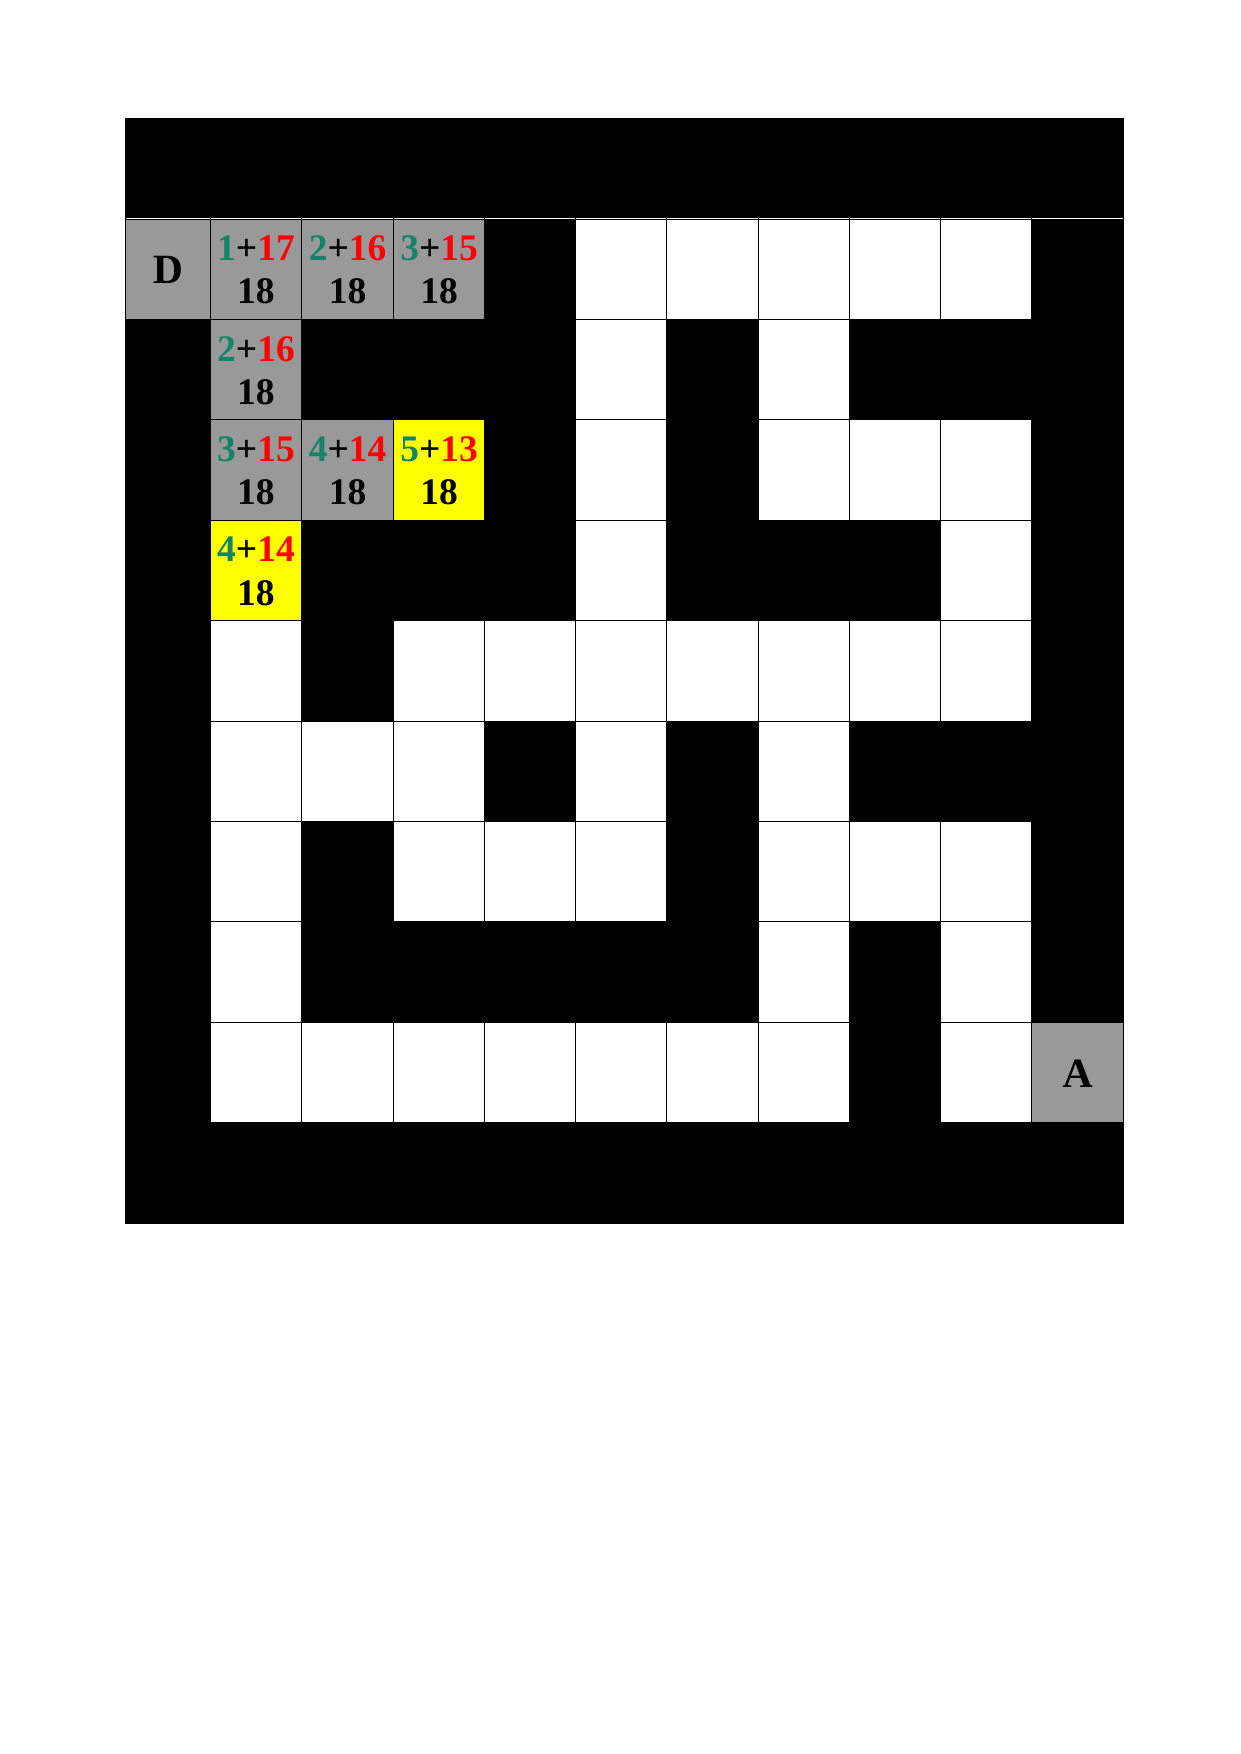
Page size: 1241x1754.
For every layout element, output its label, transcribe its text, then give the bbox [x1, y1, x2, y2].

table_cell [850, 722, 940, 821]
table_cell [302, 621, 393, 721]
table_cell [667, 822, 758, 921]
table_cell [850, 621, 940, 721]
table_cell [941, 621, 1031, 721]
table_cell [485, 722, 575, 821]
table_cell [576, 922, 666, 1022]
table_cell [126, 521, 210, 620]
table_cell [302, 822, 393, 921]
table_cell [576, 621, 666, 721]
table_cell [302, 320, 393, 419]
table_cell [211, 621, 301, 721]
table_cell [759, 420, 849, 520]
table_header [667, 119, 758, 218]
table_cell [302, 1023, 393, 1122]
table_cell [941, 822, 1031, 921]
table_cell [576, 420, 666, 520]
table_cell [1032, 621, 1123, 721]
table_cell [1032, 521, 1123, 620]
table_cell [485, 1123, 575, 1223]
table_cell [126, 621, 210, 721]
table_cell [1032, 1123, 1123, 1223]
table_cell 1+17 18 [211, 220, 301, 319]
table_cell [941, 722, 1031, 821]
table_cell [667, 420, 758, 520]
table_cell 2+16 18 [211, 320, 301, 419]
table_cell [126, 722, 210, 821]
table_cell [485, 220, 575, 319]
table_cell [1032, 722, 1123, 821]
table_cell [211, 722, 301, 821]
table_cell [941, 320, 1031, 419]
table_cell D [126, 220, 210, 319]
table_cell [394, 922, 484, 1022]
table_cell 3+15 18 [211, 420, 301, 520]
table_cell [302, 1123, 393, 1223]
table_cell [850, 1023, 940, 1122]
table_cell [667, 320, 758, 419]
table_cell [126, 320, 210, 419]
table_cell [941, 521, 1031, 620]
table_cell [941, 922, 1031, 1022]
table_cell [576, 220, 666, 319]
table_cell [759, 521, 849, 620]
table_cell [850, 420, 940, 520]
table_cell [394, 621, 484, 721]
table_cell [667, 722, 758, 821]
table_cell [126, 1123, 210, 1223]
table_cell [394, 1123, 484, 1223]
table_cell [667, 1123, 758, 1223]
table_cell [485, 822, 575, 921]
table_cell [126, 822, 210, 921]
table_cell [667, 220, 758, 319]
table_cell [576, 722, 666, 821]
table_cell [850, 320, 940, 419]
table_cell [850, 220, 940, 319]
table_cell [576, 320, 666, 419]
table_cell [850, 1123, 940, 1223]
table_cell [485, 320, 575, 419]
table_cell [126, 420, 210, 520]
table_cell [941, 1123, 1031, 1223]
table_cell [759, 1023, 849, 1122]
table_cell [1032, 822, 1123, 921]
table_cell [211, 1123, 301, 1223]
table_cell [576, 1123, 666, 1223]
table_header [211, 119, 301, 218]
table_cell [485, 621, 575, 721]
table_header [941, 119, 1031, 218]
table_cell [394, 320, 484, 419]
table_cell [759, 220, 849, 319]
table_cell [576, 521, 666, 620]
table_cell [759, 822, 849, 921]
table_cell [302, 722, 393, 821]
table_cell [211, 822, 301, 921]
table_header [850, 119, 940, 218]
table_cell [759, 621, 849, 721]
table_cell [211, 1023, 301, 1122]
table_cell [126, 922, 210, 1022]
table_cell [1032, 922, 1123, 1022]
table_header [394, 119, 484, 218]
table_cell [941, 420, 1031, 520]
table_header [126, 119, 210, 218]
table_cell A [1032, 1023, 1123, 1122]
table_cell [850, 922, 940, 1022]
table_header [1032, 119, 1123, 218]
table_cell [667, 621, 758, 721]
table_cell [485, 1023, 575, 1122]
table_cell [850, 521, 940, 620]
table_cell [485, 521, 575, 620]
table_cell [302, 922, 393, 1022]
table_cell [1032, 220, 1123, 319]
table_cell [485, 420, 575, 520]
table_cell [667, 922, 758, 1022]
table_cell [850, 822, 940, 921]
table_cell [759, 922, 849, 1022]
table_cell [576, 822, 666, 921]
table_cell [1032, 320, 1123, 419]
table_header [759, 119, 849, 218]
table_cell [126, 1023, 210, 1122]
table_cell [759, 722, 849, 821]
table_cell [941, 220, 1031, 319]
table_cell [485, 922, 575, 1022]
table_cell [394, 1023, 484, 1122]
table_header [485, 119, 575, 218]
table_cell [302, 521, 393, 620]
table_cell [759, 1123, 849, 1223]
table_cell [394, 521, 484, 620]
table_cell 4+14 18 [211, 521, 301, 620]
table_cell [667, 521, 758, 620]
table_cell [1032, 420, 1123, 520]
table_cell 4+14 18 [302, 420, 393, 520]
table_cell [394, 722, 484, 821]
table_cell [759, 320, 849, 419]
table_cell 5+13 18 [394, 420, 484, 520]
table_cell [667, 1023, 758, 1122]
table_cell [576, 1023, 666, 1122]
table_header [576, 119, 666, 218]
table_cell [394, 822, 484, 921]
table_cell [941, 1023, 1031, 1122]
table_cell 2+16 18 [302, 220, 393, 319]
table_cell 3+15 18 [394, 220, 484, 319]
table_header [302, 119, 393, 218]
table_cell [211, 922, 301, 1022]
